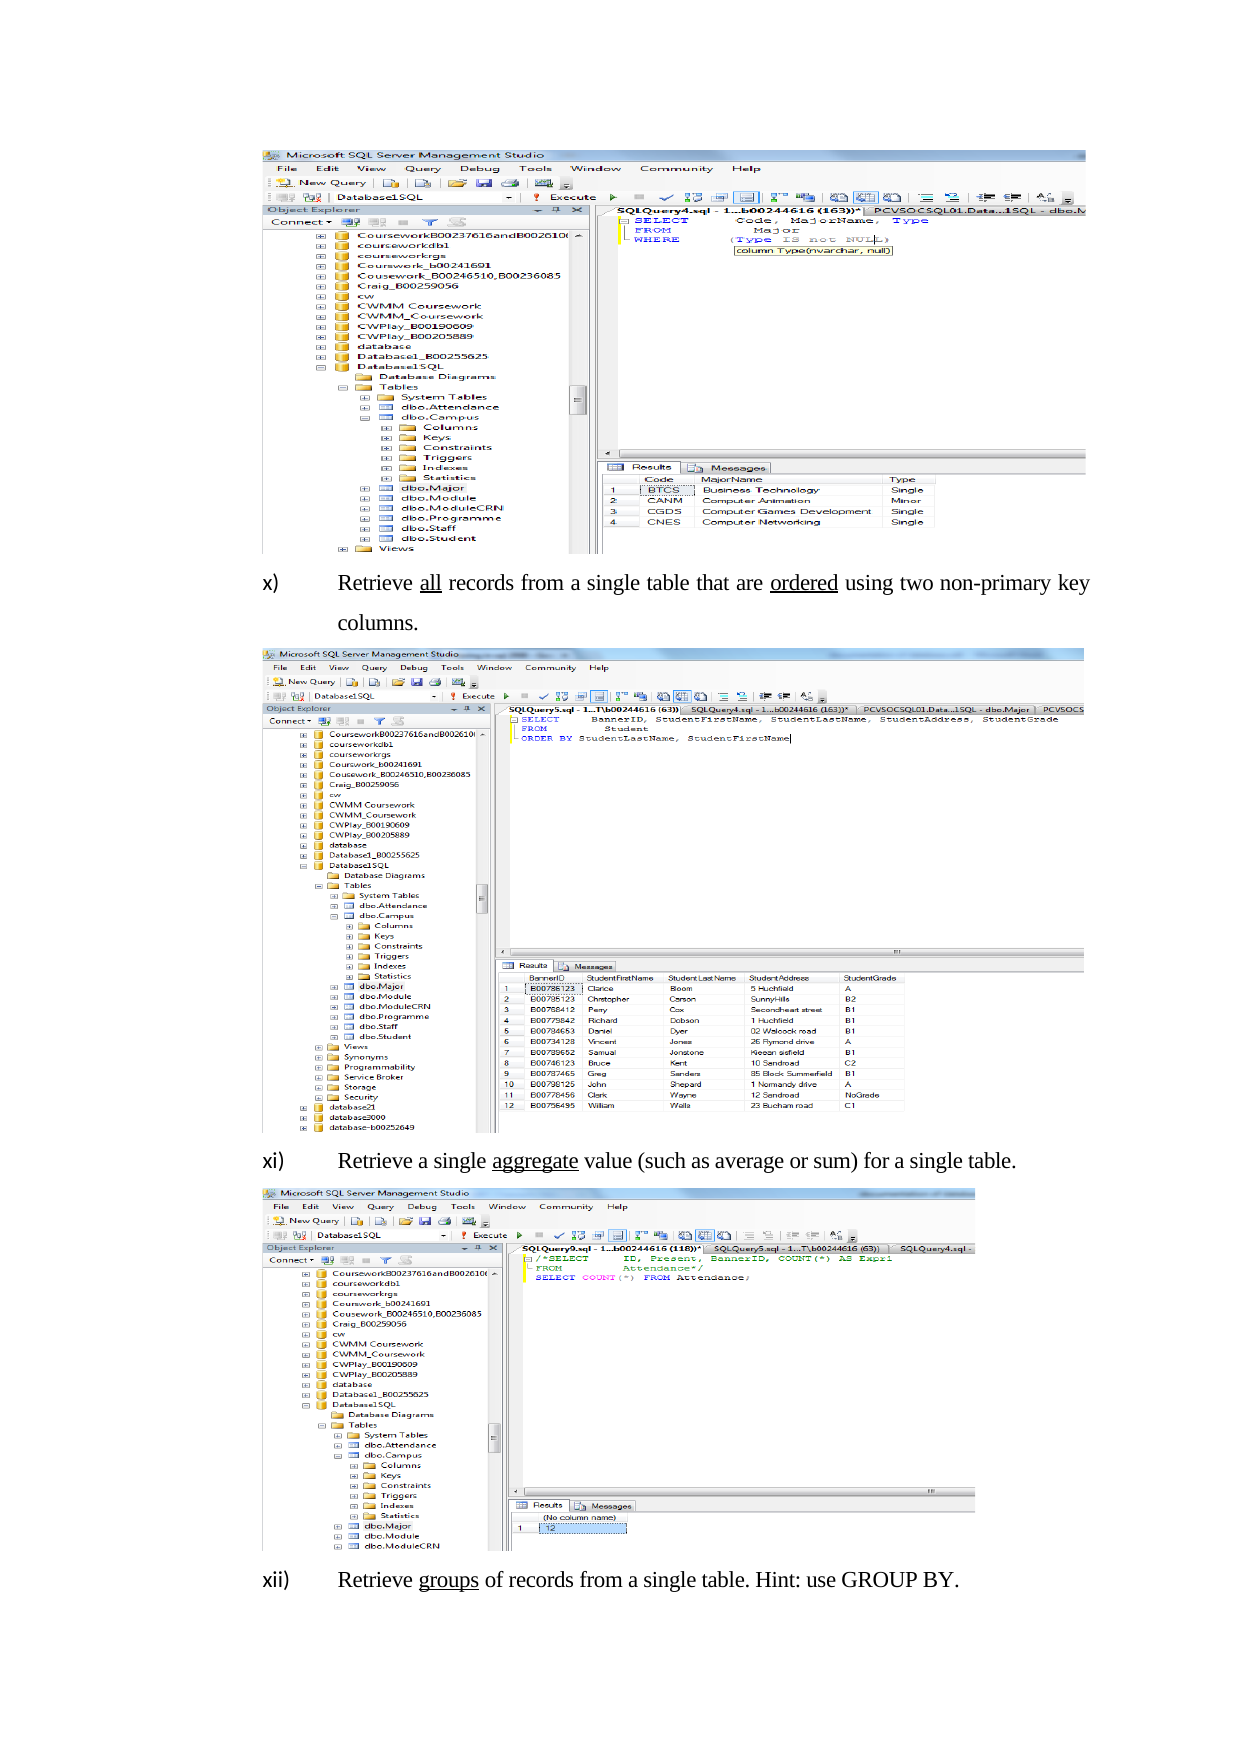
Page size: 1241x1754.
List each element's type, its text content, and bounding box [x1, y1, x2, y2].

list Retrieve all records from a single table that are ordered using two non-primary key columns. [262, 568, 1090, 635]
list Retrieve groups of records from a single table. Hint: use GROUP BY. [262, 1565, 1090, 1593]
list Retrieve a single aggregate value (such as average or sum) for a single table. [262, 1146, 1090, 1174]
